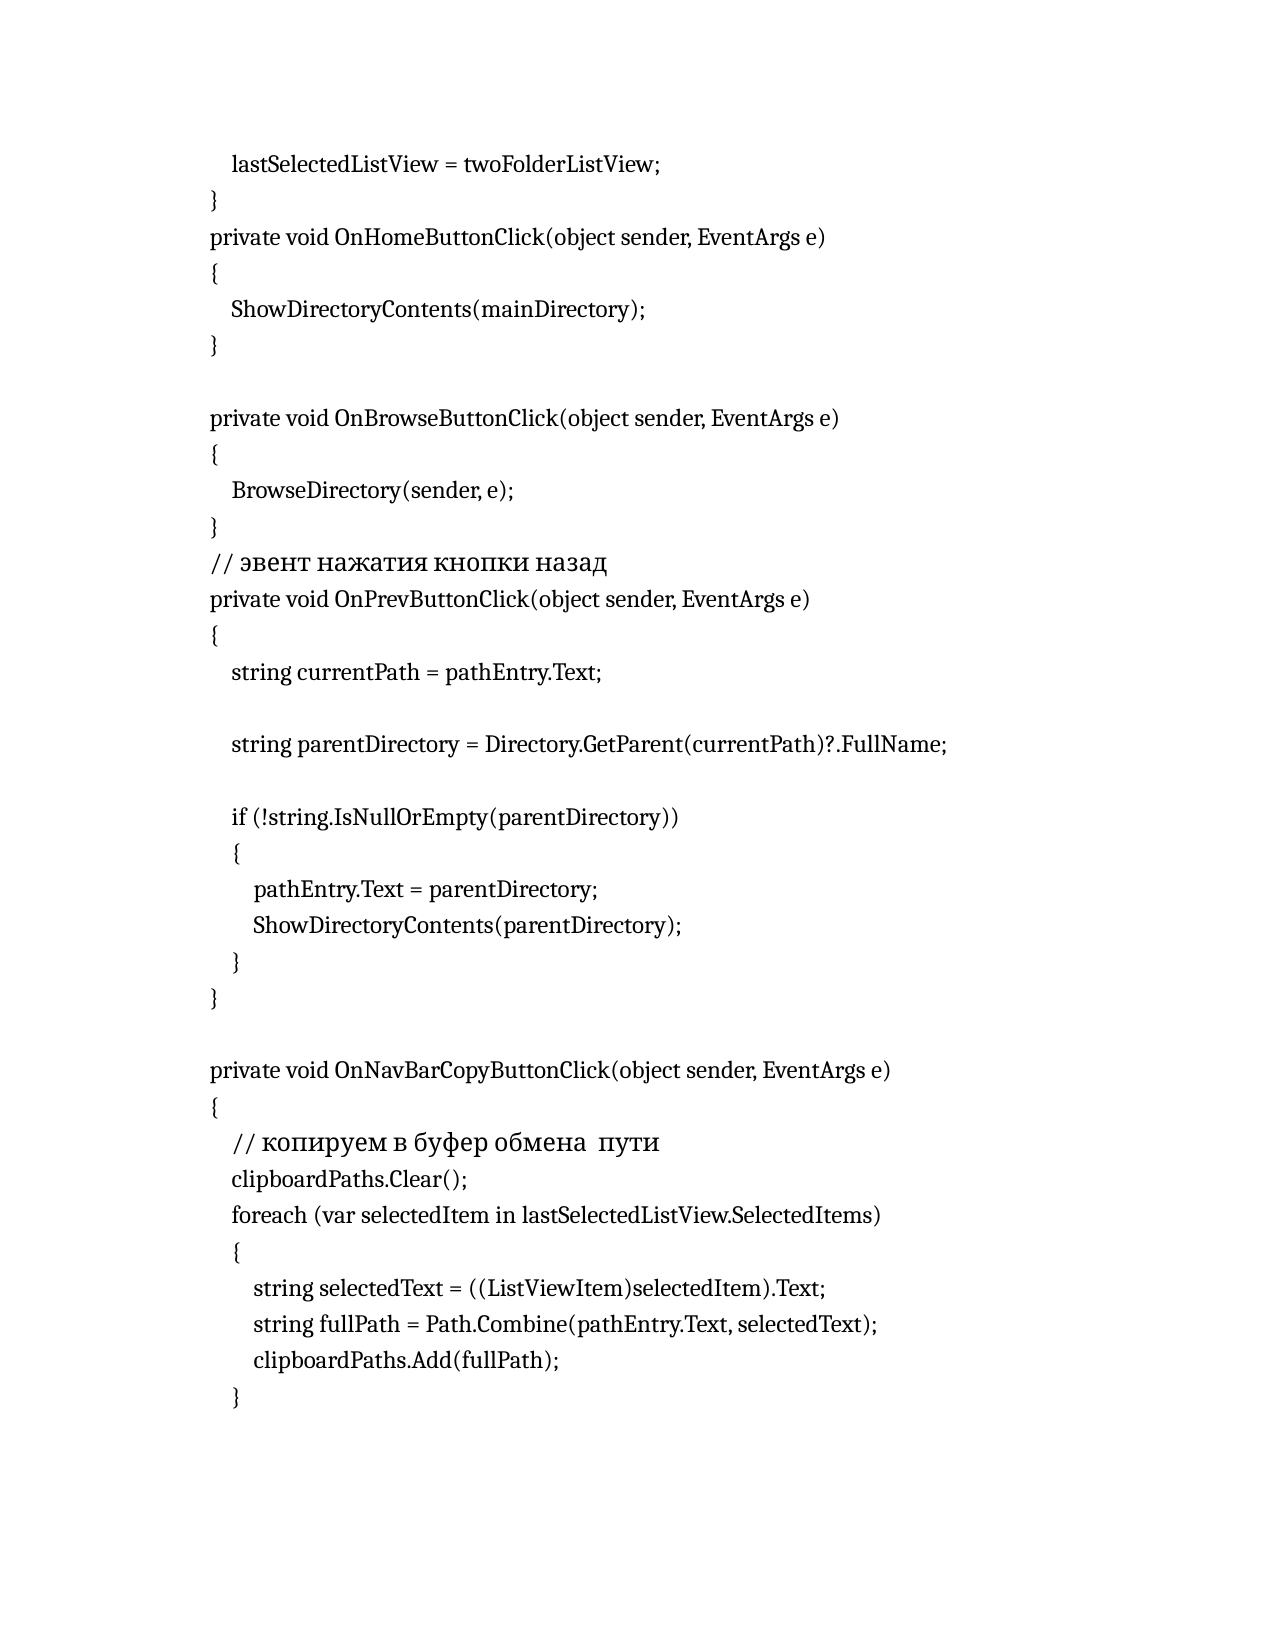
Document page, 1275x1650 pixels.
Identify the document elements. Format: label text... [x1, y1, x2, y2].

text } [187, 186, 1087, 215]
text { [187, 621, 1087, 650]
text { [187, 1092, 1087, 1121]
text } [187, 1382, 1087, 1411]
text lastSelectedListView = twoFolderListView; [187, 150, 1087, 179]
text } [187, 331, 1087, 360]
text } [187, 984, 1087, 1012]
text private void OnPrevButtonClick(object sender, EventArgs e) [187, 585, 1087, 614]
text clipboardPaths.Add(fullPath); [187, 1346, 1087, 1375]
text } [187, 947, 1087, 976]
text { [187, 839, 1087, 867]
text string selectedText = ((ListViewItem)selectedItem).Text; [187, 1274, 1087, 1302]
text // эвент нажатия кнопки назад [187, 549, 1087, 577]
text // копируем в буфер обмена пути [187, 1129, 1087, 1157]
text private void OnNavBarCopyButtonClick(object sender, EventArgs e) [187, 1056, 1087, 1085]
text ShowDirectoryContents(parentDirectory); [187, 911, 1087, 940]
text { [187, 1237, 1087, 1266]
text BrowseDirectory(sender, e); [187, 476, 1087, 505]
text string fullPath = Path.Combine(pathEntry.Text, selectedText); [187, 1310, 1087, 1339]
text { [187, 440, 1087, 469]
text } [187, 512, 1087, 541]
text clipboardPaths.Clear(); [187, 1165, 1087, 1194]
text if (!string.IsNullOrEmpty(parentDirectory)) [187, 802, 1087, 831]
text string parentDirectory = Directory.GetParent(currentPath)?.FullName; [187, 730, 1087, 759]
text ShowDirectoryContents(mainDirectory); [187, 295, 1087, 324]
text pathEntry.Text = parentDirectory; [187, 875, 1087, 904]
text foreach (var selectedItem in lastSelectedListView.SelectedItems) [187, 1201, 1087, 1230]
text private void OnHomeButtonClick(object sender, EventArgs e) [187, 222, 1087, 251]
text { [187, 259, 1087, 287]
text string currentPath = pathEntry.Text; [187, 657, 1087, 686]
text private void OnBrowseButtonClick(object sender, EventArgs e) [187, 404, 1087, 432]
